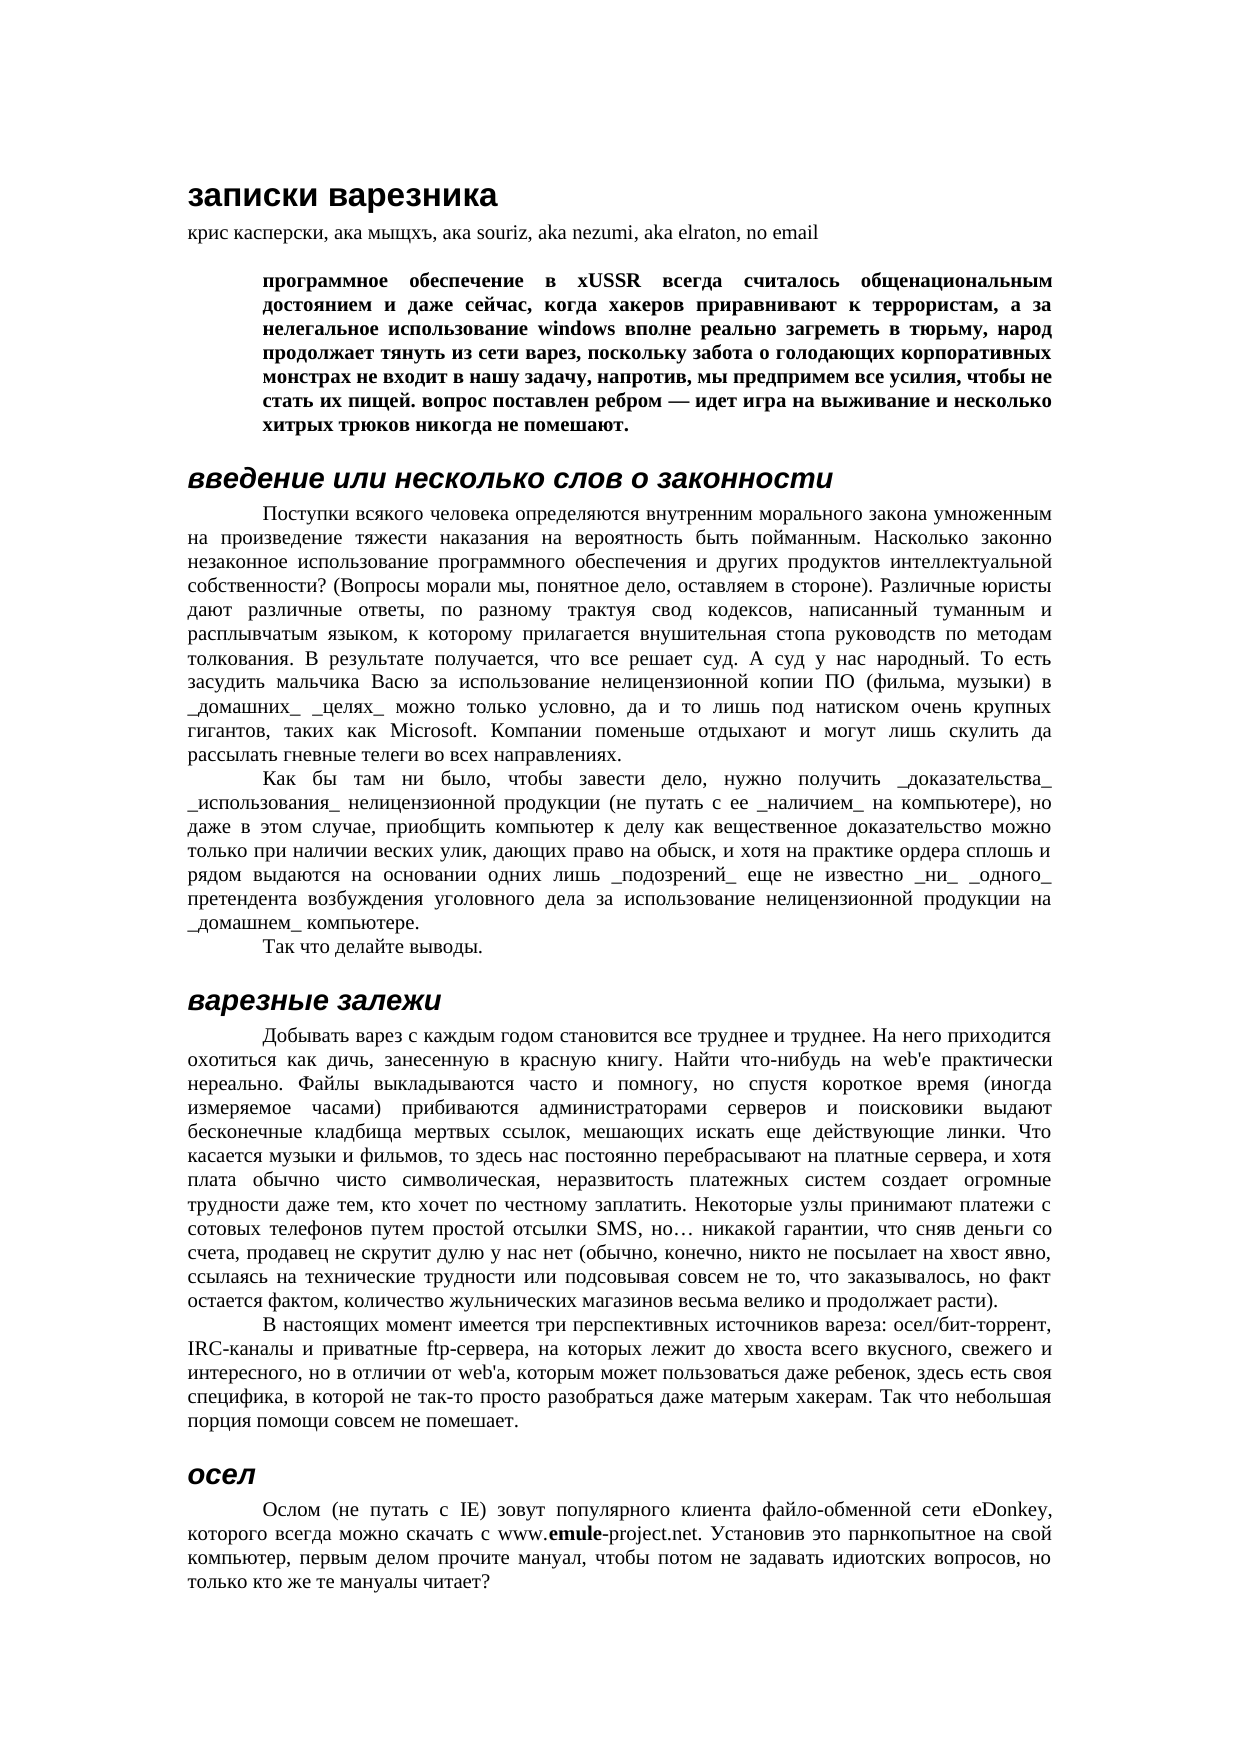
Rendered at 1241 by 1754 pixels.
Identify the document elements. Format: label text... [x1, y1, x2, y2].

text Ослом (не путать с IE) зовут популярного клиента файло-обменной сети eDonkey, которого всегда можно скачать с www.emule-project.net. Установив это парнкопытное на свой компьютер, первым делом прочите мануал, чтобы потом не задавать идиотских вопросов, но только кто же те мануалы читает? [187, 1497, 1053, 1593]
text Добывать варез с каждым годом становится все труднее и труднее. На него приходится охотиться как дичь, занесенную в красную книгу. Найти что-нибудь на web'e практически нереально. Файлы выкладываются часто и помногу, но спустя короткое время (иногда измеряемое часами) прибиваются администраторами серверов и поисковики выдают бесконечные кладбища мертвых ссылок, мешающих искать еще действующие линки. Что касается музыки и фильмов, то здесь нас постоянно перебрасывают на платные сервера, и хотя плата обычно чисто символическая, неразвитость платежных систем создает огромные трудности даже тем, кто хочет по честному заплатить. Некоторые узлы принимают платежи с сотовых телефонов путем простой отсылки SMS, но… никакой гарантии, что сняв деньги со счета, продавец не скрутит дулю у нас нет (обычно, конечно, никто не посылает на хвост явно, ссылаясь на технические трудности или подсовывая совсем не то, что заказывалось, но факт остается фактом, количество жульнических магазинов весьма велико и продолжает расти). [187, 1023, 1053, 1312]
subtitle записки варезника [187, 175, 1053, 213]
text Так что делайте выводы. [187, 934, 1053, 958]
text Как бы там ни было, чтобы завести дело, нужно получить _доказательства_ _использования_ нелицензионной продукции (не путать с ее _наличием_ на компьютере), но даже в этом случае, приобщить компьютер к делу как вещественное доказательство можно только при наличии веских улик, дающих право на обыск, и хотя на практике ордера сплошь и рядом выдаются на основании одних лишь _подозрений_ еще не известно _ни_ _одного_ претендента возбуждения уголовного дела за использование нелицензионной продукции на _домашнем_ компьютере. [187, 766, 1053, 934]
subtitle варезные залежи [187, 983, 1053, 1017]
text Поступки всякого человека определяются внутренним морального закона умноженным на произведение тяжести наказания на вероятность быть пойманным. Насколько законно незаконное использование программного обеспечения и других продуктов интеллектуальной собственности? (Вопросы морали мы, понятное дело, оставляем в стороне). Различные юристы дают различные ответы, по разному трактуя свод кодексов, написанный туманным и расплывчатым языком, к которому прилагается внушительная стопа руководств по методам толкования. В результате получается, что все решает суд. А суд у нас народный. То есть засудить мальчика Васю за использование нелицензионной копии ПО (фильма, музыки) в _домашних_ _целях_ можно только условно, да и то лишь под натиском очень крупных гигантов, таких как Microsoft. Компании поменьше отдыхают и могут лишь скулить да рассылать гневные телеги во всех направлениях. [187, 501, 1053, 766]
text программное обеспечение в xUSSR всегда считалось общенациональным достоянием и даже сейчас, когда хакеров приравнивают к террористам, а за нелегальное использование windows вполне реально загреметь в тюрьму, народ продолжает тянуть из сети варез, поскольку забота о голодающих корпоративных монстрах не входит в нашу задачу, напротив, мы предпримем все усилия, чтобы не стать их пищей. вопрос поставлен ребром — идет игра на выживание и несколько хитрых трюков никогда не помешают. [262, 268, 1053, 436]
text крис касперски, ака мыщхъ, ака souriz, aka nezumi, aka elraton, no email [187, 220, 1053, 244]
text В настоящих момент имеется три перспективных источников вареза: осел/бит-торрент, IRC-каналы и приватные ftp-сервера, на которых лежит до хвоста всего вкусного, свежего и интересного, но в отличии от web'а, которым может пользоваться даже ребенок, здесь есть своя специфика, в которой не так-то просто разобраться даже матерым хакерам. Так что небольшая порция помощи совсем не помешает. [187, 1312, 1053, 1432]
subtitle введение или несколько слов о законности [187, 461, 1053, 495]
subtitle осел [187, 1457, 1053, 1491]
